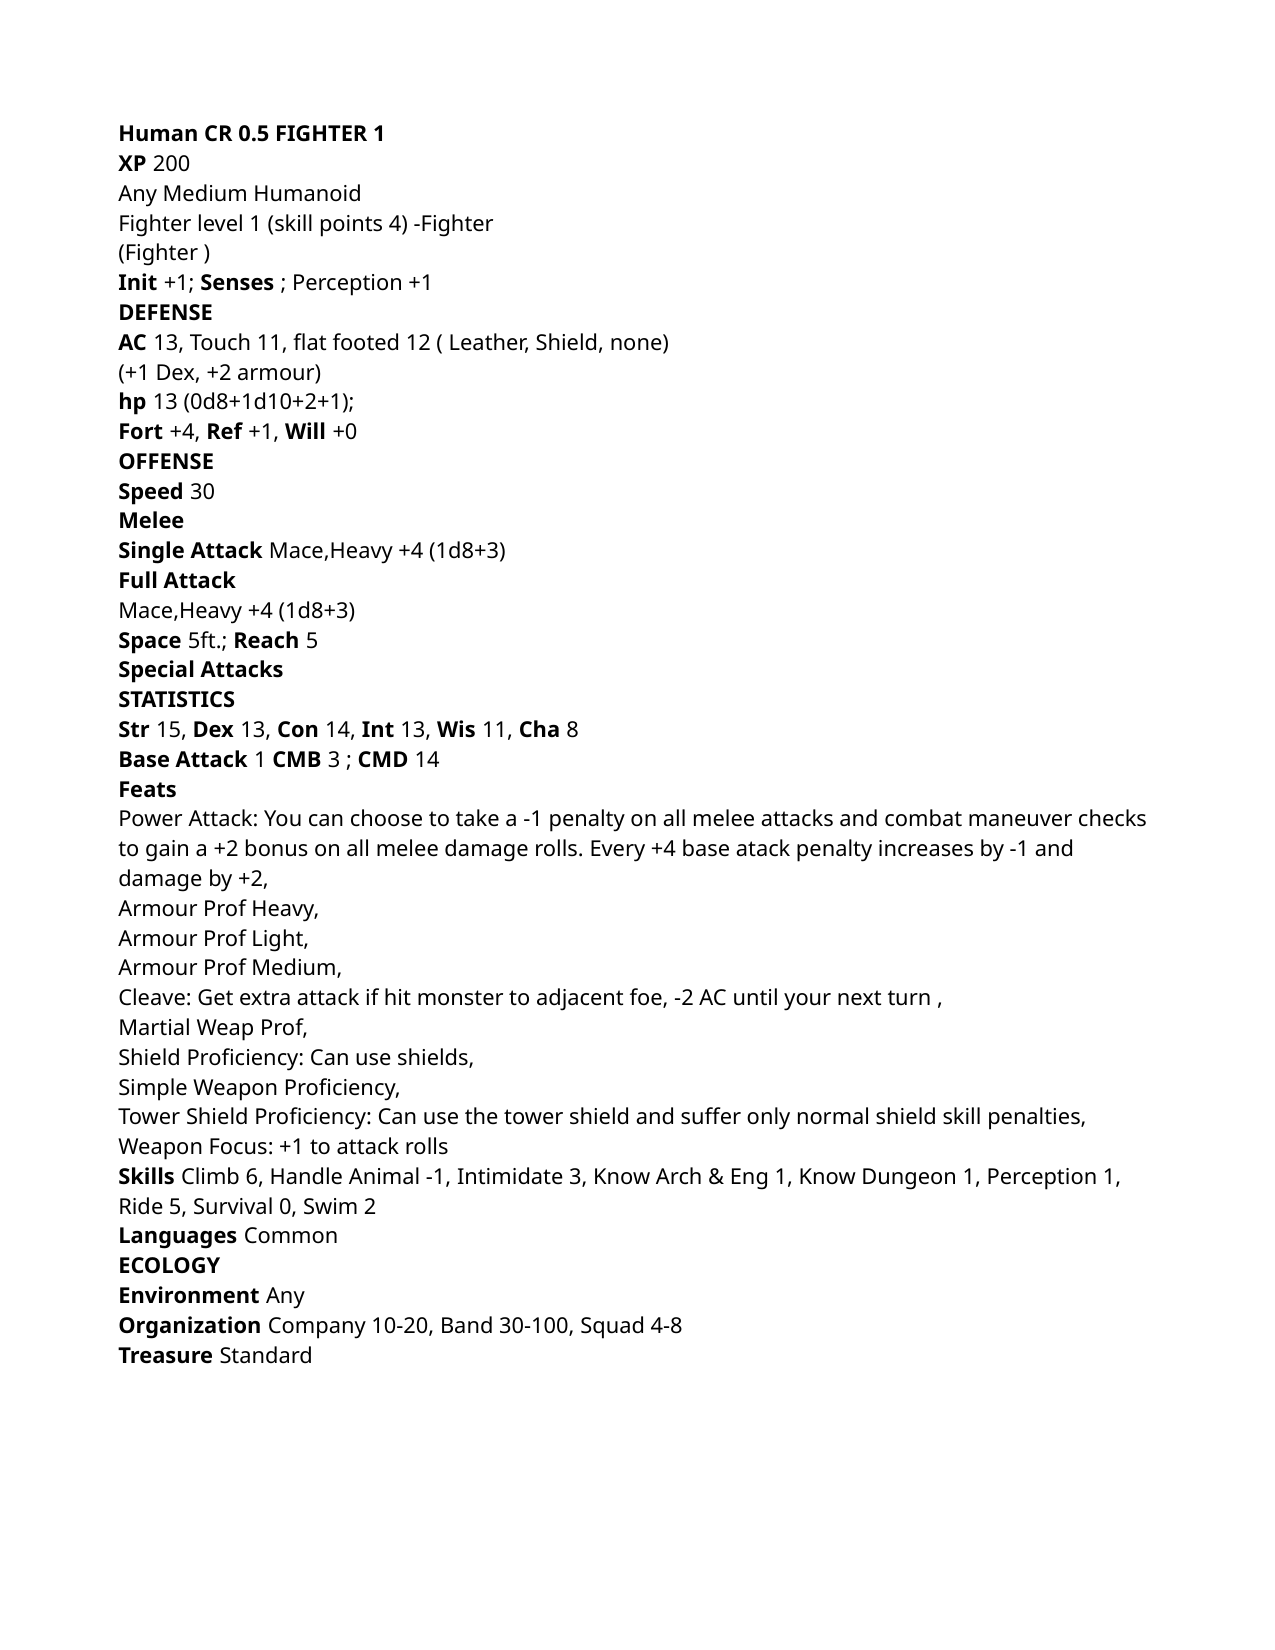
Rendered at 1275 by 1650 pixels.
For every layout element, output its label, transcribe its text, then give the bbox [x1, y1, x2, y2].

text STATISTICS [118, 684, 1157, 714]
text Environment Any Organization Company 10-20, Band 30-100, Squad 4-8 Treasure Standard [118, 1280, 1157, 1369]
text Str 15, Dex 13, Con 14, Int 13, Wis 11, Cha 8 Base Attack 1 CMB 3 ; CMD 14 Feats Power Attack: You can choose to take a -1 penalty on all melee attacks and combat maneuver checks to gain a +2 bonus on all melee damage rolls. Every +4 base atack penalty increases by -1 and damage by +2, Armour Prof Heavy, Armour Prof Light, Armour Prof Medium, Cleave: Get extra attack if hit monster to adjacent foe, -2 AC until your next turn , Martial Weap Prof, Shield Proficiency: Can use shields, Simple Weapon Proficiency, Tower Shield Proficiency: Can use the tower shield and suffer only normal shield skill penalties, Weapon Focus: +1 to attack rolls Skills Climb 6, Handle Animal -1, Intimidate 3, Know Arch & Eng 1, Know Dungeon 1, Perception 1, Ride 5, Survival 0, Swim 2 Languages Common [118, 714, 1157, 1250]
text AC 13, Touch 11, flat footed 12 ( Leather, Shield, none) (+1 Dex, +2 armour) hp 13 (0d8+1d10+2+1); Fort +4, Ref +1, Will +0 [118, 327, 1157, 446]
text Human CR 0.5 FIGHTER 1 XP 200 Any Medium Humanoid Fighter level 1 (skill points 4) -Fighter (Fighter ) Init +1; Senses ; Perception +1 [118, 118, 1157, 297]
text Speed 30 Melee Single Attack Mace,Heavy +4 (1d8+3) Full Attack Mace,Heavy +4 (1d8+3) Space 5ft.; Reach 5 Special Attacks [118, 476, 1157, 684]
text OFFENSE [118, 446, 1157, 476]
text DEFENSE [118, 297, 1157, 327]
text ECOLOGY [118, 1250, 1157, 1280]
